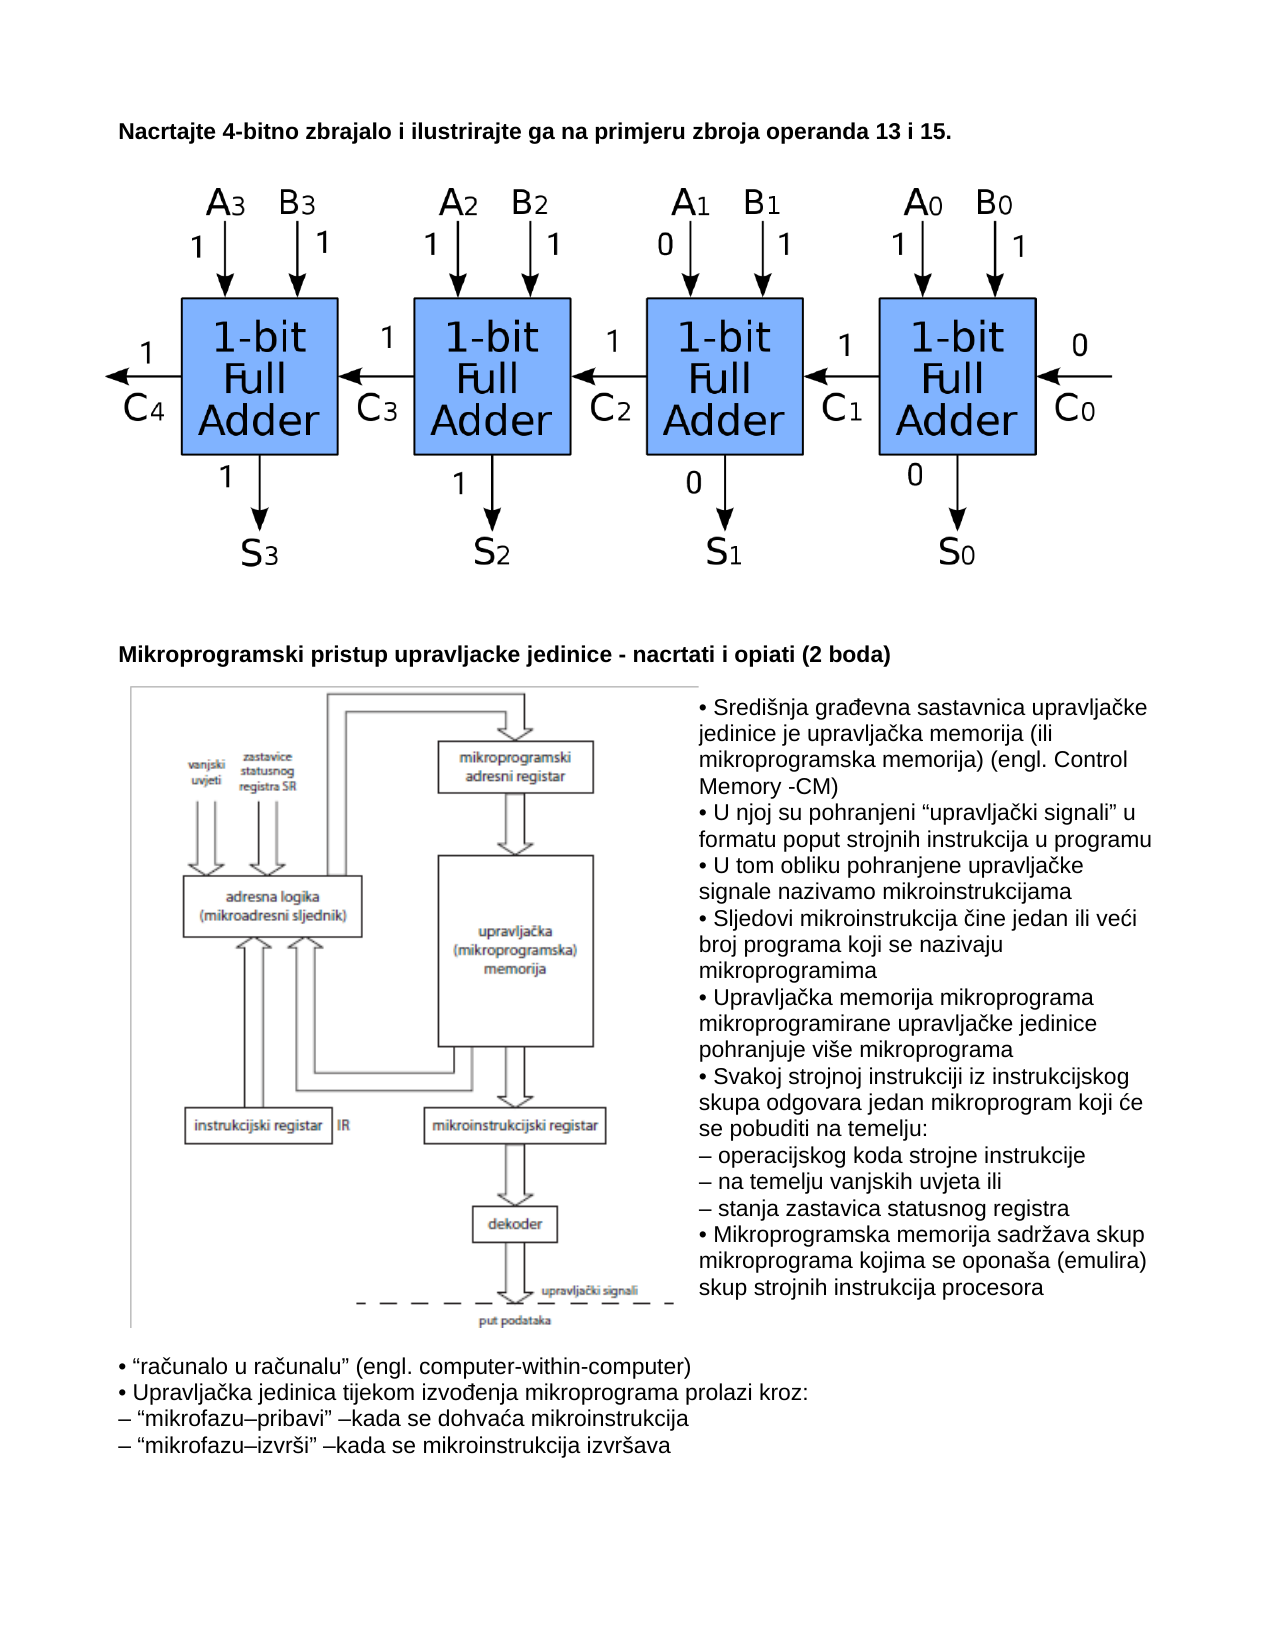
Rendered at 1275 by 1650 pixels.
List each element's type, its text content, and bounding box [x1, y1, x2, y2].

text Mikroprogramski pristup upravljacke jedinice - nacrtati i opiati (2 boda) [118, 641, 1157, 667]
text • “računalo u računalu” (engl. computer-within-computer) [118, 1353, 1157, 1379]
text pohranjuje više mikroprograma [699, 1036, 1157, 1063]
text – stanja zastavica statusnog registra [699, 1194, 1157, 1221]
text – “mikrofazu–pribavi” –kada se dohvaća mikroinstrukcija [118, 1405, 1157, 1432]
text • Svakoj strojnoj instrukciji iz instrukcijskog skupa odgovara jedan mikroprogram koji će se pobuditi na temelju: [699, 1063, 1157, 1142]
picture [91, 172, 1130, 589]
text • Upravljačka memorija mikroprograma [699, 984, 1157, 1010]
text • Mikroprogramska memorija sadržava skup mikroprograma kojima se oponaša (emulira) skup strojnih instrukcija procesora [699, 1221, 1157, 1300]
text – “mikrofazu–izvrši” –kada se mikroinstrukcija izvršava [118, 1432, 1157, 1458]
picture [130, 686, 699, 1328]
text – operacijskog koda strojne instrukcije [699, 1142, 1157, 1168]
text • Upravljačka jedinica tijekom izvođenja mikroprograma prolazi kroz: [118, 1379, 1157, 1405]
text mikroprogramirane upravljačke jedinice [699, 1010, 1157, 1036]
text • U tom obliku pohranjene upravljačke signale nazivamo mikroinstrukcijama [699, 852, 1157, 904]
text – na temelju vanjskih uvjeta ili [699, 1168, 1157, 1194]
text • Središnja građevna sastavnica upravljačke jedinice je upravljačka memorija (ili mikroprogramska memorija) (engl. Control Memory -CM) [699, 694, 1157, 799]
text • Sljedovi mikroinstrukcija čine jedan ili veći broj programa koji se nazivaju mikroprogramima [699, 904, 1157, 984]
text • U njoj su pohranjeni “upravljački signali” u formatu poput strojnih instrukcija u programu [699, 799, 1157, 852]
text Nacrtajte 4-bitno zbrajalo i ilustrirajte ga na primjeru zbroja operanda 13 i 15. [118, 118, 1157, 144]
